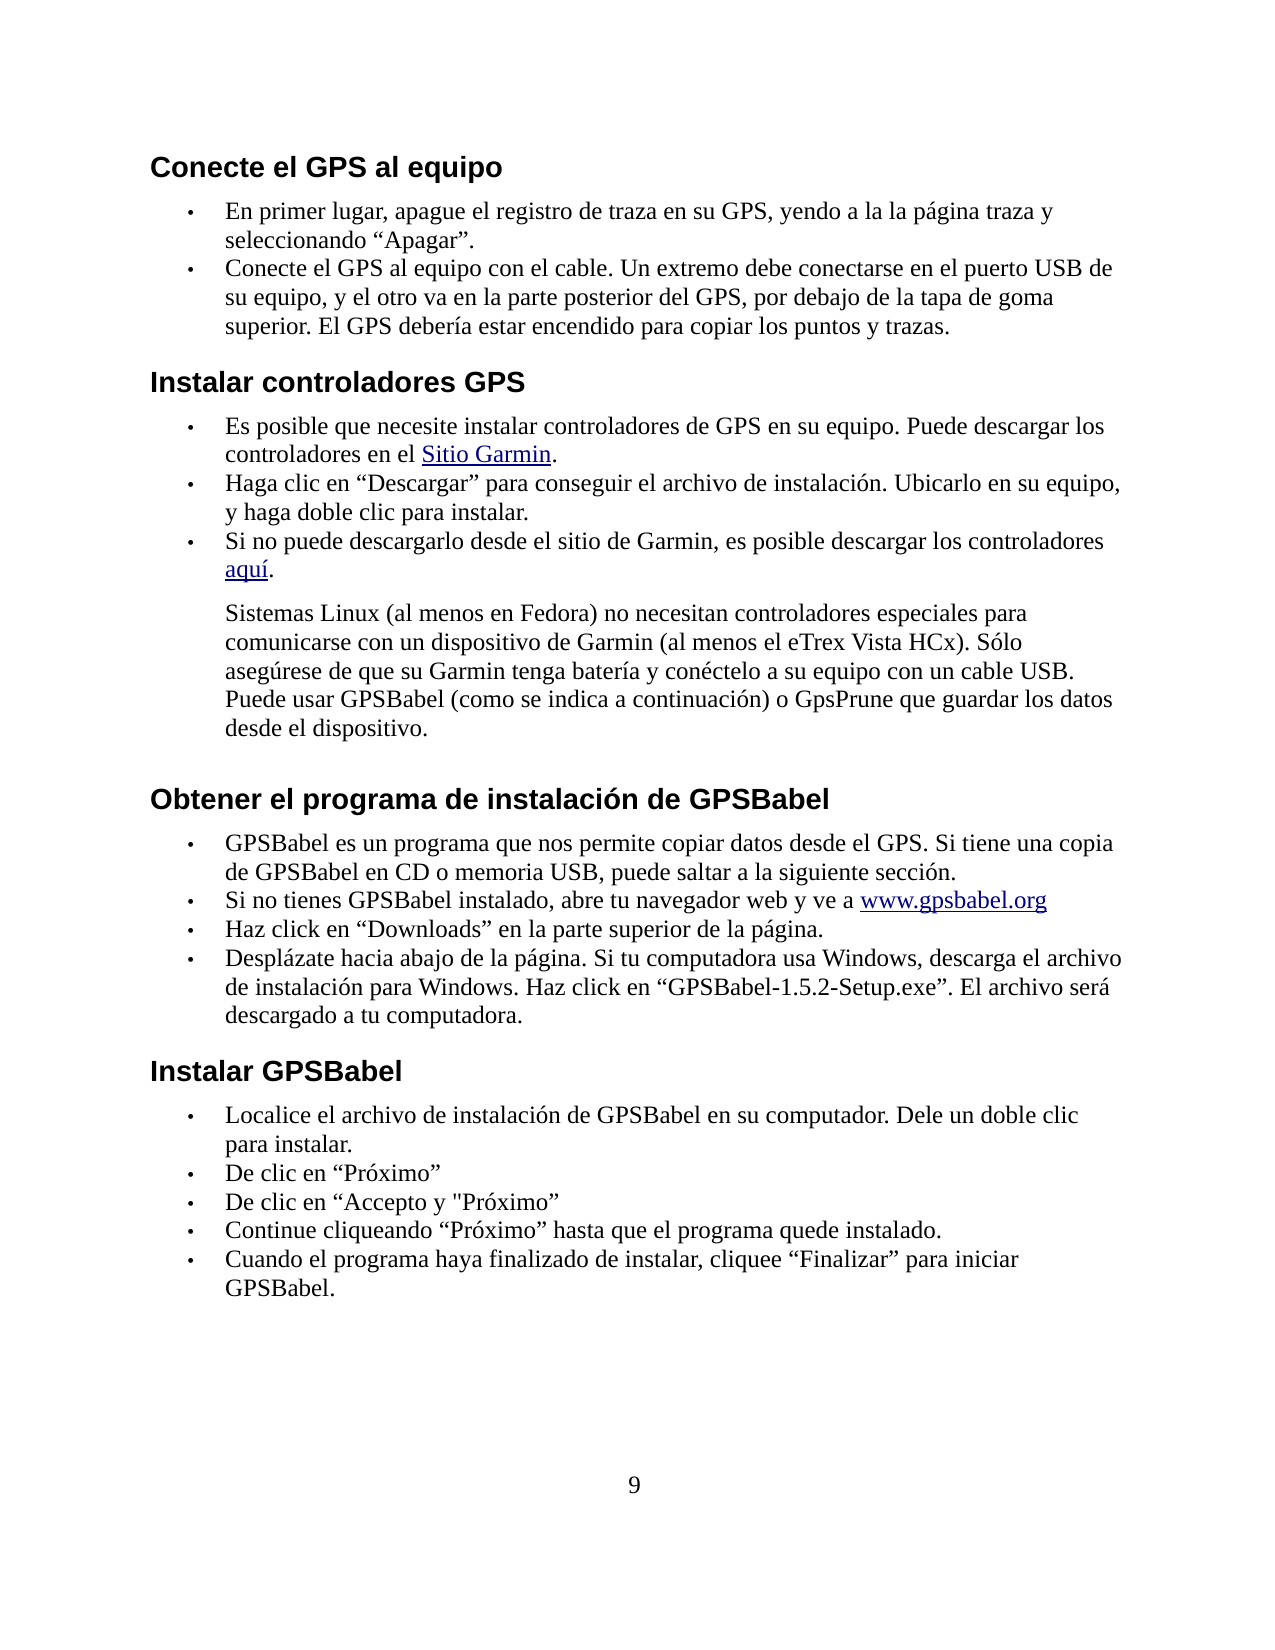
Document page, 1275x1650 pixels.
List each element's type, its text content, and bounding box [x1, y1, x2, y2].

list De clic en “Accepto y "Próximo” [187, 1187, 1125, 1215]
list Haz click en “Downloads” en la parte superior de la página. [187, 914, 1125, 943]
list Haga clic en “Descargar” para conseguir el archivo de instalación. Ubicarlo en su equipo, y haga doble clic para instalar. [187, 468, 1125, 526]
list Cuando el programa haya finalizado de instalar, cliquee “Finalizar” para iniciar GPSBabel. [187, 1244, 1125, 1302]
list Si no tienes GPSBabel instalado, abre tu navegador web y ve a www.gpsbabel.org [187, 886, 1125, 914]
list Conecte el GPS al equipo con el cable. Un extremo debe conectarse en el puerto USB de su equipo, y el otro va en la parte posterior del GPS, por debajo de la tapa de goma superior. El GPS debería estar encendido para copiar los puntos y trazas. [187, 253, 1125, 340]
list Localice el archivo de instalación de GPSBabel en su computador. Dele un doble clic para instalar. [187, 1100, 1125, 1158]
subtitle Instalar GPSBabel [150, 1054, 1125, 1088]
text Sistemas Linux (al menos en Fedora) no necesitan controladores especiales para comunicarse con un dispositivo de Garmin (al menos el eTrex Vista HCx). Sólo asegúrese de que su Garmin tenga batería y conéctelo a su equipo con un cable USB. Puede usar GPSBabel (como se indica a continuación) o GpsPrune que guardar los datos desde el dispositivo. [225, 598, 1125, 742]
subtitle Conecte el GPS al equipo [150, 150, 1125, 183]
list Es posible que necesite instalar controladores de GPS en su equipo. Puede descargar los controladores en el Sitio Garmin. [187, 411, 1125, 468]
subtitle Obtener el programa de instalación de GPSBabel [150, 782, 1125, 816]
list GPSBabel es un programa que nos permite copiar datos desde el GPS. Si tiene una copia de GPSBabel en CD o memoria USB, puede saltar a la siguiente sección. [187, 828, 1125, 886]
list Desplázate hacia abajo de la página. Si tu computadora usa Windows, descarga el archivo de instalación para Windows. Haz click en “GPSBabel-1.5.2-Setup.exe”. El archivo será descargado a tu computadora. [187, 943, 1125, 1029]
subtitle Instalar controladores GPS [150, 365, 1125, 398]
list Si no puede descargarlo desde el sitio de Garmin, es posible descargar los controladores aquí. [187, 526, 1125, 583]
list Continue cliqueando “Próximo” hasta que el programa quede instalado. [187, 1215, 1125, 1244]
list De clic en “Próximo” [187, 1158, 1125, 1187]
list En primer lugar, apague el registro de traza en su GPS, yendo a la la página traza y seleccionando “Apagar”. [187, 196, 1125, 253]
